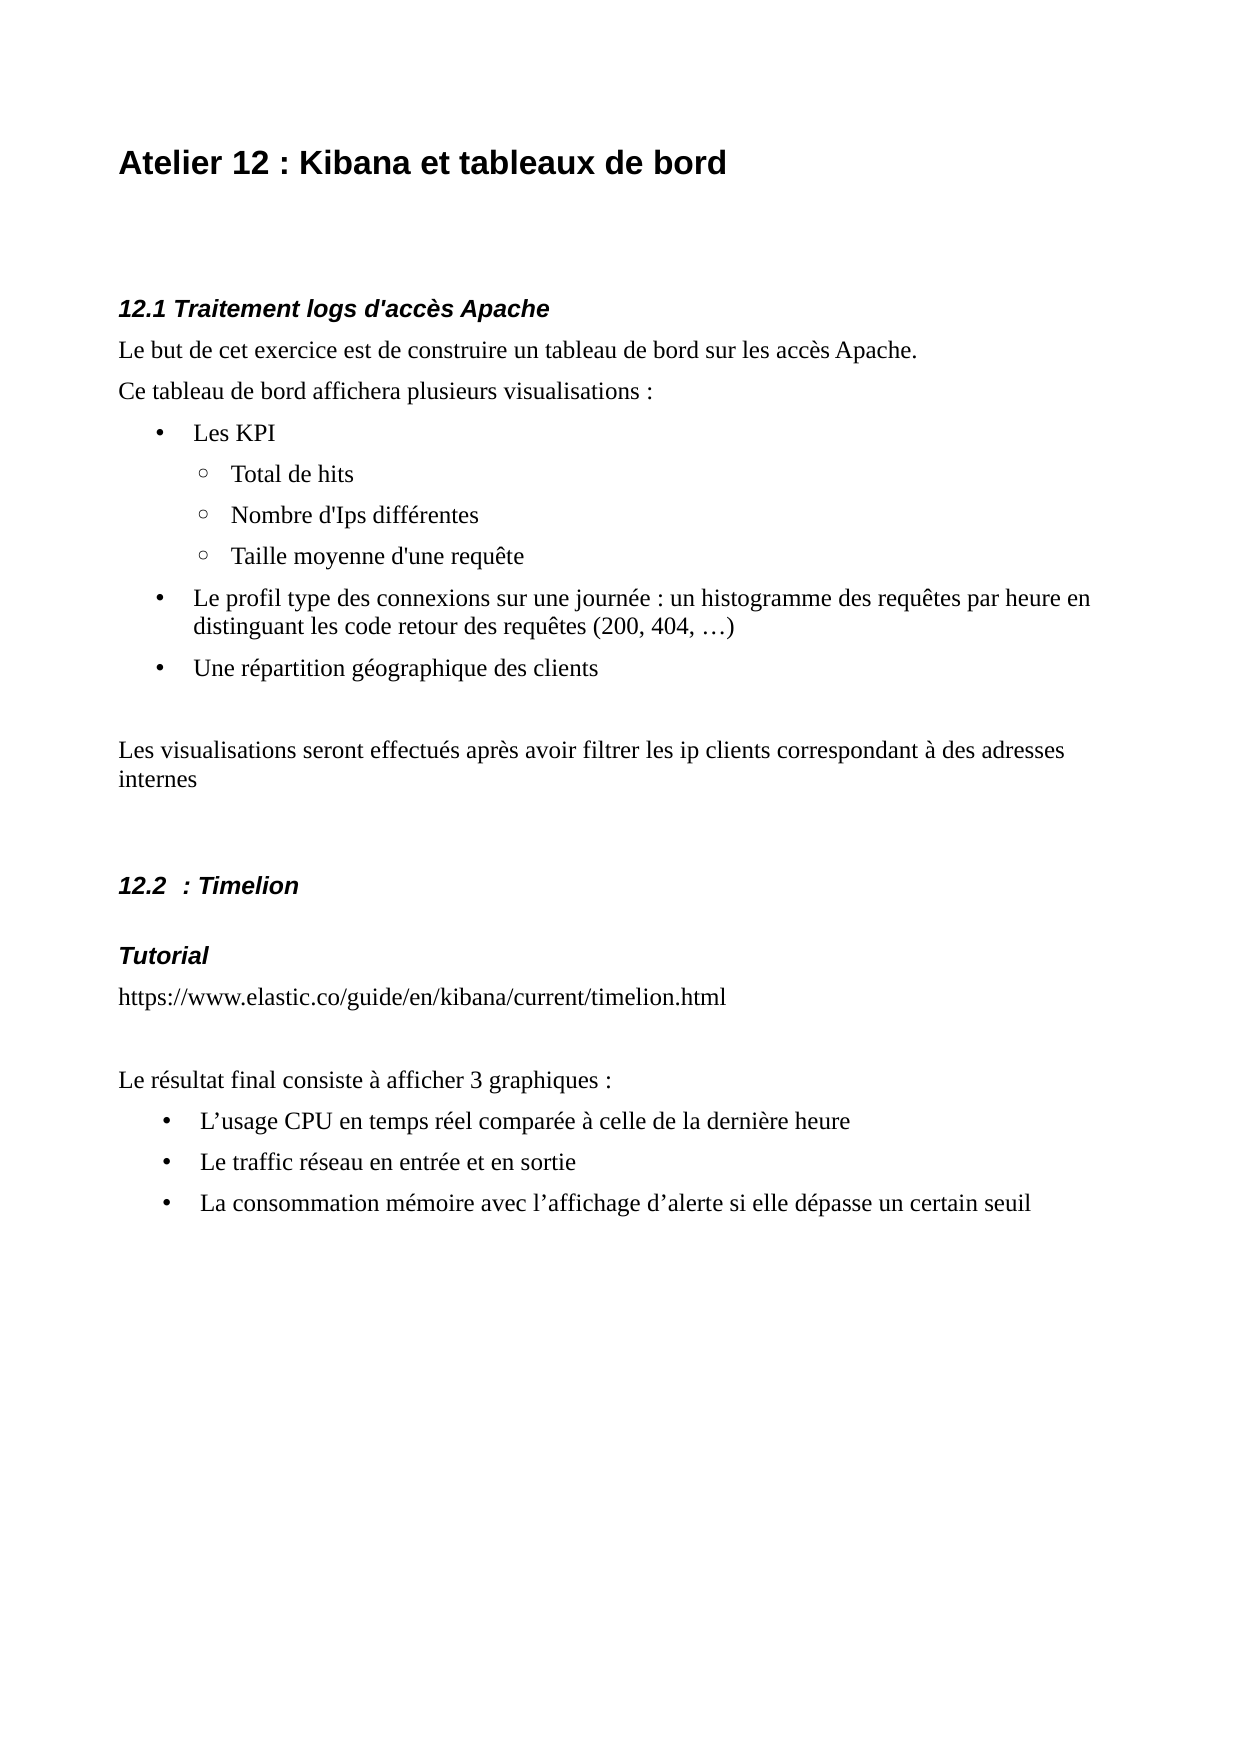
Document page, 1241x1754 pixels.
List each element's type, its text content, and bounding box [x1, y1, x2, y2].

text Ce tableau de bord affichera plusieurs visualisations : [118, 376, 1122, 405]
text 12.1 Traitement logs d'accès Apache [118, 294, 1122, 323]
list Le traffic réseau en entrée et en sortie [162, 1147, 1122, 1176]
list Taille moyenne d'une requête [193, 541, 1122, 570]
list L’usage CPU en temps réel comparée à celle de la dernière heure [162, 1106, 1122, 1135]
list Le profil type des connexions sur une journée : un histogramme des requêtes par heure en distinguant les code retour des requêtes (200, 404, …) [156, 583, 1122, 640]
list Les KPI [156, 418, 1122, 446]
text Le résultat final consiste à afficher 3 graphiques : [118, 1065, 1122, 1093]
list Nombre d'Ips différentes [193, 500, 1122, 529]
list Total de hits [193, 459, 1122, 488]
text Le but de cet exercice est de construire un tableau de bord sur les accès Apache. [118, 335, 1122, 364]
subtitle Atelier 12 : Kibana et tableaux de bord [118, 143, 1122, 182]
text https://www.elastic.co/guide/en/kibana/current/timelion.html [118, 982, 1122, 1011]
list La consommation mémoire avec l’affichage d’alerte si elle dépasse un certain seuil [162, 1188, 1122, 1217]
list Une répartition géographique des clients [156, 653, 1122, 681]
text Les visualisations seront effectués après avoir filtrer les ip clients correspondant à des adresses internes [118, 735, 1122, 793]
text Tutorial [118, 941, 1122, 970]
subtitle 12.2 : Timelion [118, 871, 1122, 900]
